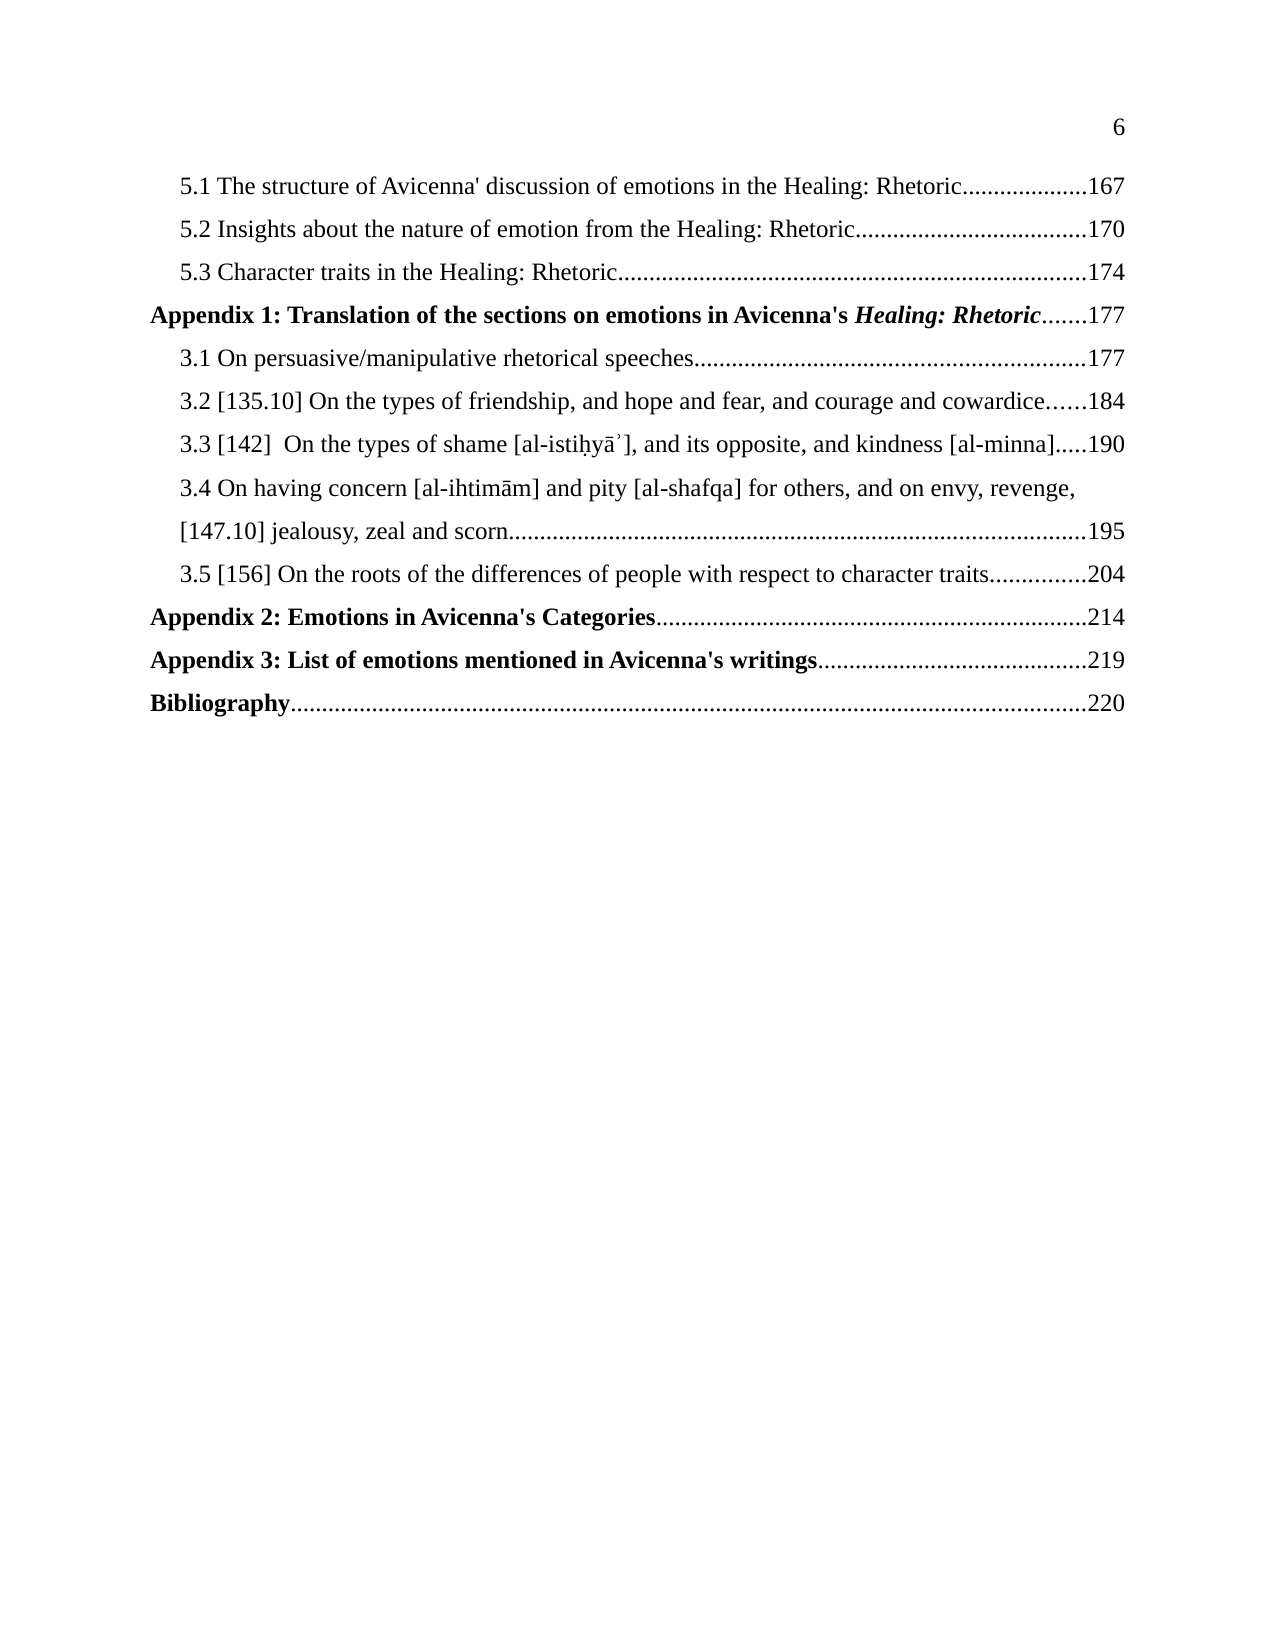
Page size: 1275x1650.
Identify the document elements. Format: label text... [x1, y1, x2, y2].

text Bibliography 220 [150, 688, 1125, 717]
text 5.2 Insights about the nature of emotion from the Healing: Rhetoric 170 [179, 214, 1125, 243]
text Appendix 3: List of emotions mentioned in Avicenna's writings 219 [150, 645, 1125, 674]
text Appendix 2: Emotions in Avicenna's Categories 214 [150, 602, 1125, 631]
text Appendix 1: Translation of the sections on emotions in Avicenna's Healing: Rhetoric 177 [150, 300, 1125, 329]
text 3.2 [135.10] On the types of friendship, and hope and fear, and courage and cowardice 184 [179, 386, 1125, 415]
text 5.3 Character traits in the Healing: Rhetoric 174 [179, 257, 1125, 286]
text 3.3 [142] On the types of shame [al-istiḥyāʾ], and its opposite, and kindness [al-minna] 190 [179, 429, 1125, 458]
text 5.1 The structure of Avicenna' discussion of emotions in the Healing: Rhetoric 167 [179, 171, 1125, 199]
text 3.4 On having concern [al-ihtimām] and pity [al-shafqa] for others, and on envy, revenge, [147.10] jealousy, zeal and scorn 195 [179, 473, 1125, 544]
text 3.1 On persuasive/manipulative rhetorical speeches 177 [179, 343, 1125, 372]
text 3.5 [156] On the roots of the differences of people with respect to character traits 204 [179, 559, 1125, 588]
